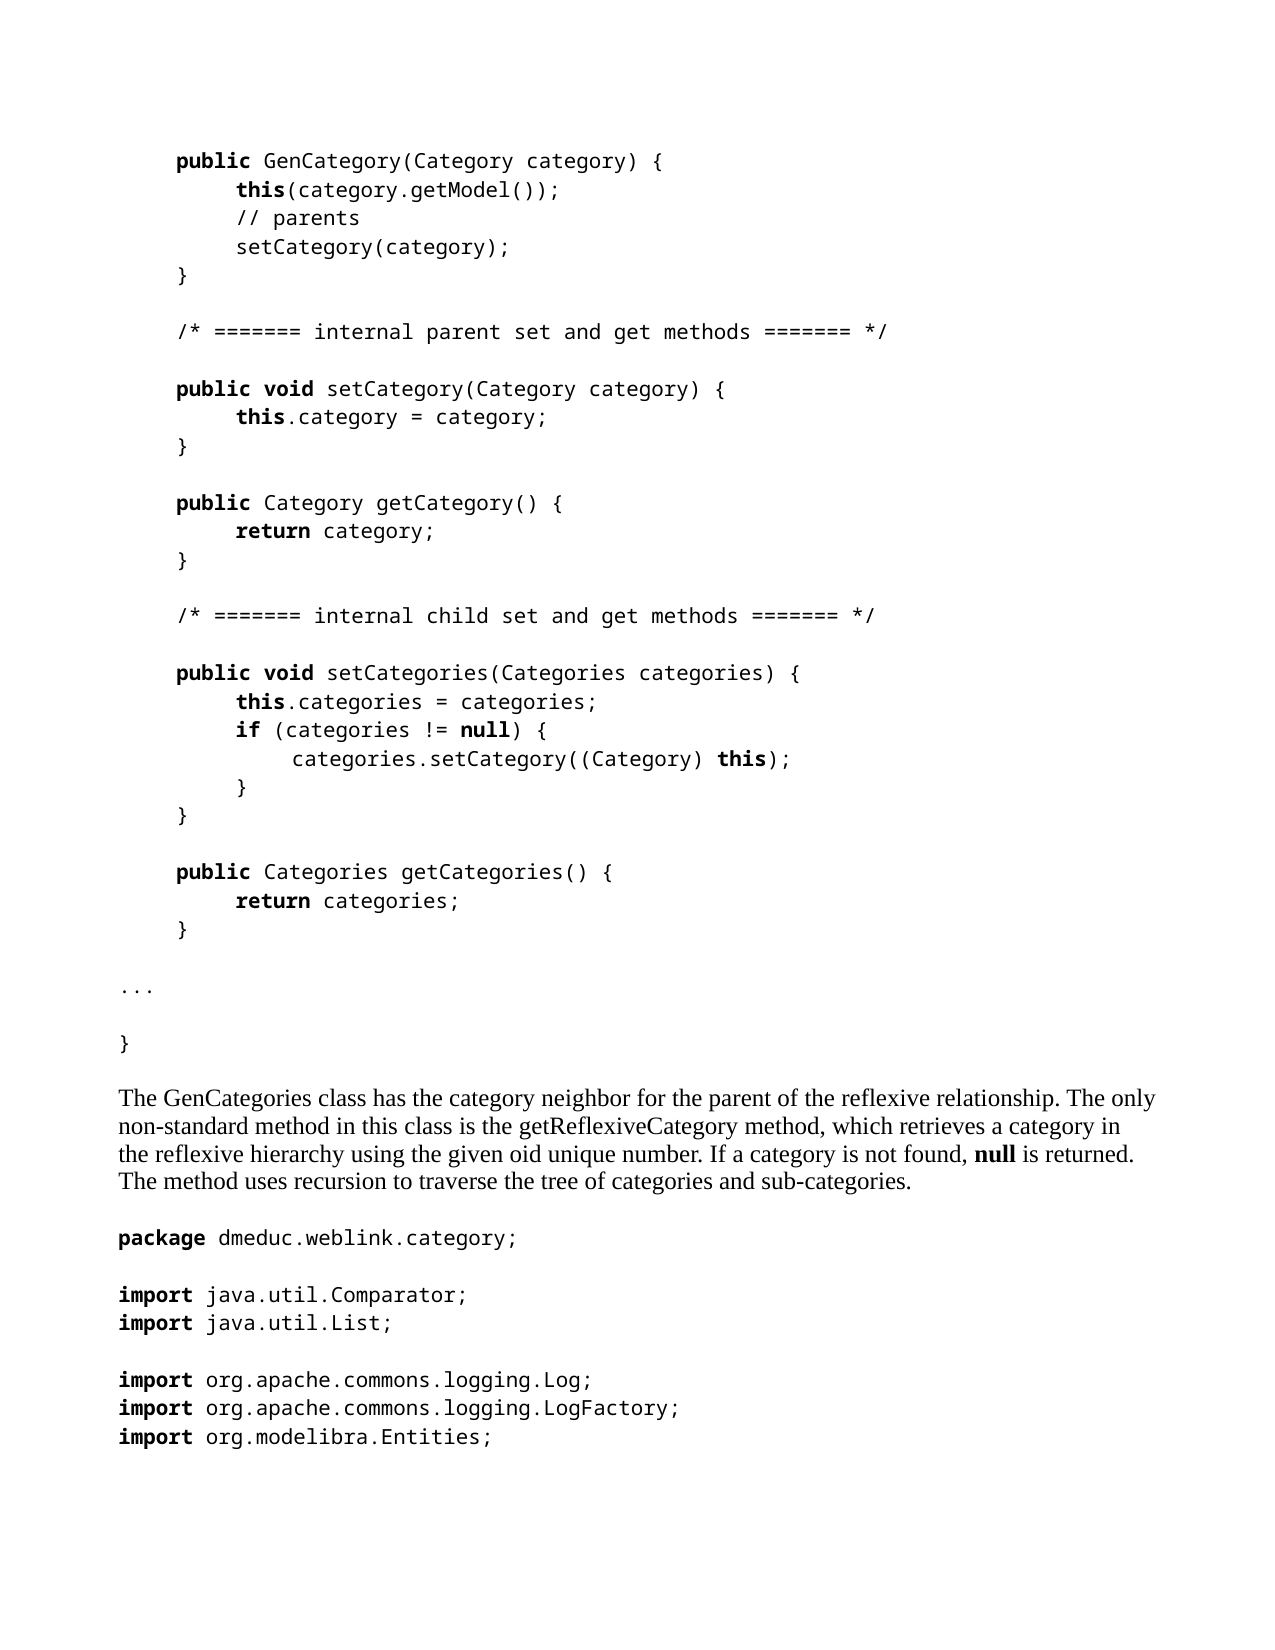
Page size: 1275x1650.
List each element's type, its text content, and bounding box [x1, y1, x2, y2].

text // parents [118, 203, 1157, 232]
text if (categories != null) { [118, 715, 1157, 744]
text } [118, 914, 1157, 943]
text setCategory(category); [118, 232, 1157, 260]
text import java.util.List; [118, 1308, 1157, 1337]
text categories.setCategory((Category) this); [118, 744, 1157, 772]
text } [118, 260, 1157, 289]
text /* ======= internal child set and get methods ======= */ [118, 602, 1157, 630]
text The GenCategories class has the category neighbor for the parent of the reflexive relationship. The only non-standard method in this class is the getReflexiveCategory method, which retrieves a category in the reflexive hierarchy using the given oid unique number. If a category is not found, null is returned. The method uses recursion to traverse the tree of categories and sub-categories. [118, 1084, 1157, 1195]
text public Category getCategory() { [118, 488, 1157, 516]
text import java.util.Comparator; [118, 1280, 1157, 1308]
text this.categories = categories; [118, 687, 1157, 715]
text public void setCategories(Categories categories) { [118, 658, 1157, 687]
text return category; [118, 516, 1157, 545]
text import org.apache.commons.logging.LogFactory; [118, 1393, 1157, 1422]
text import org.apache.commons.logging.Log; [118, 1365, 1157, 1393]
text this(category.getModel()); [118, 175, 1157, 203]
text ... [118, 971, 1157, 1000]
text package dmeduc.weblink.category; [118, 1223, 1157, 1251]
text import org.modelibra.Entities; [118, 1422, 1157, 1450]
text public Categories getCategories() { [118, 857, 1157, 886]
text public GenCategory(Category category) { [118, 147, 1157, 175]
text } [118, 545, 1157, 573]
text /* ======= internal parent set and get methods ======= */ [118, 317, 1157, 346]
text } [118, 801, 1157, 829]
text } [118, 772, 1157, 801]
text } [118, 431, 1157, 459]
text return categories; [118, 886, 1157, 914]
text public void setCategory(Category category) { [118, 374, 1157, 402]
text } [118, 1028, 1157, 1057]
text this.category = category; [118, 402, 1157, 431]
